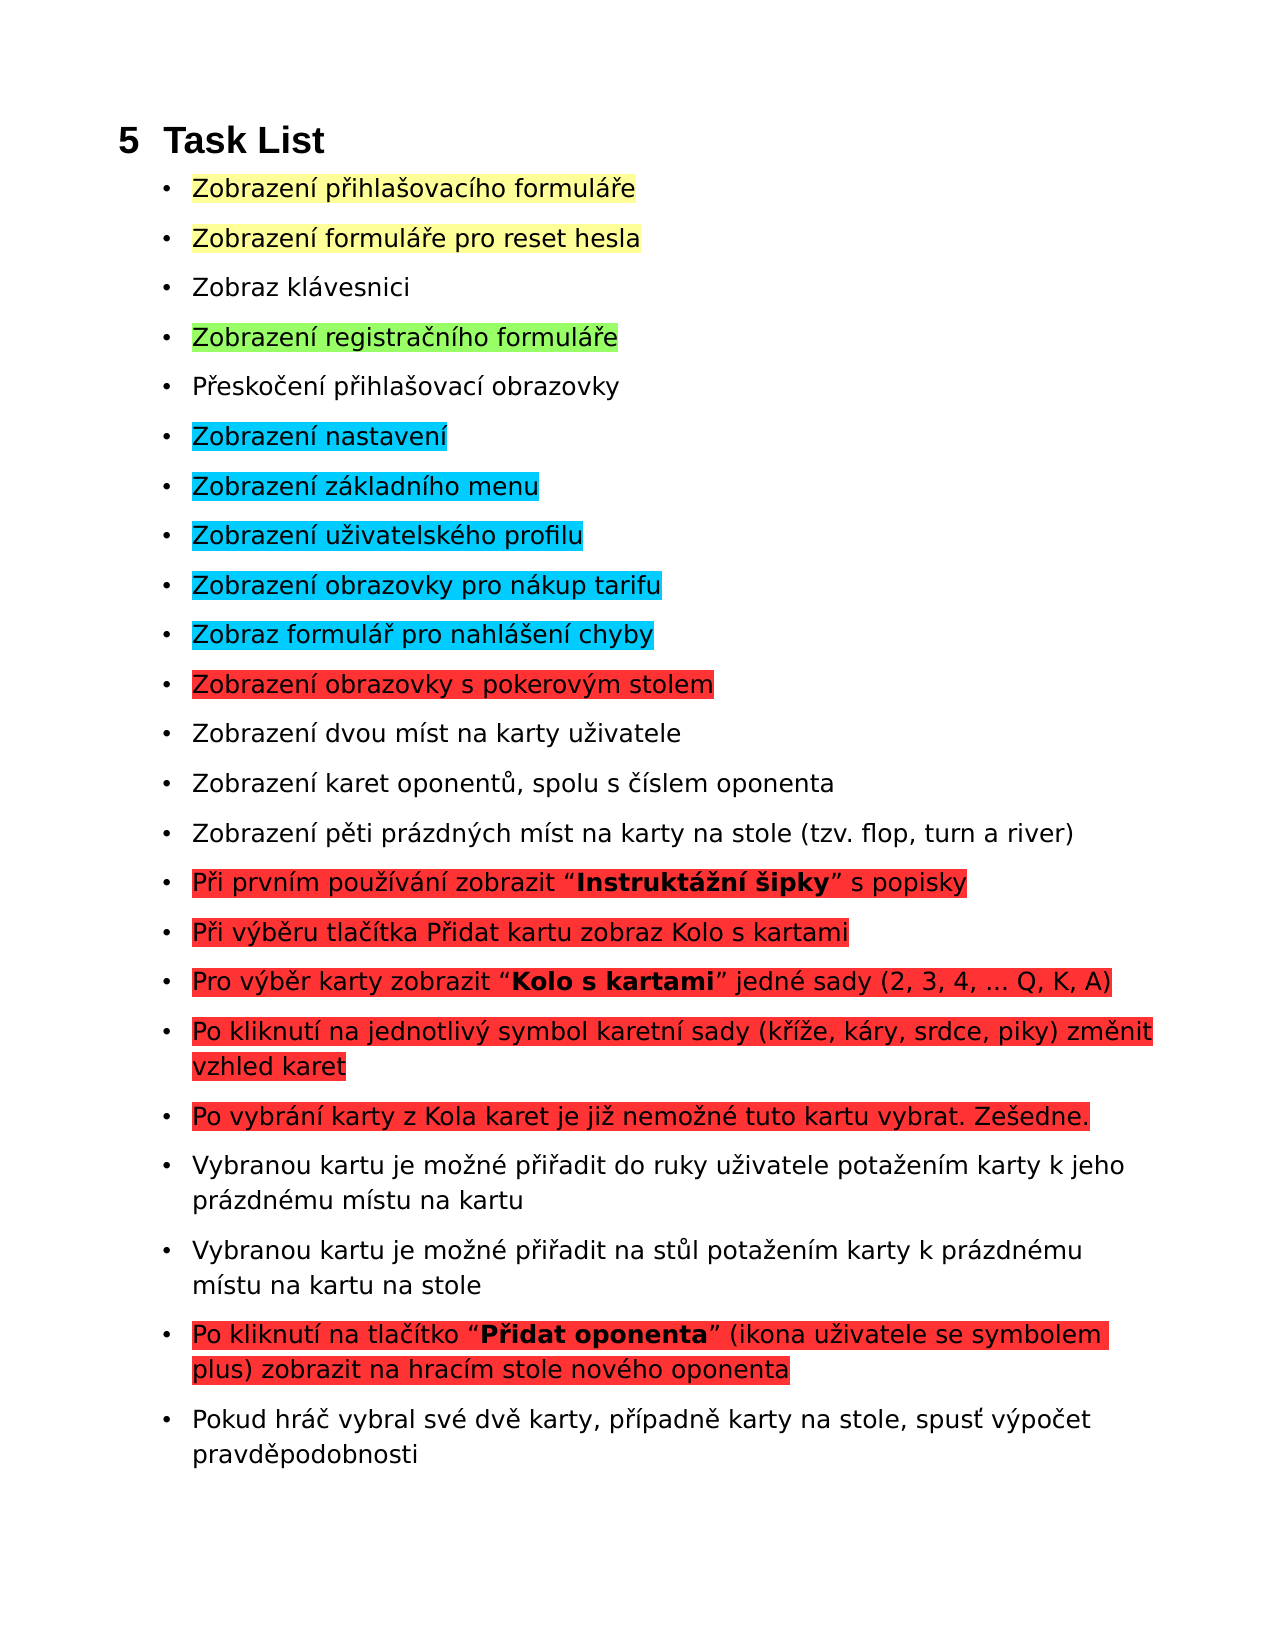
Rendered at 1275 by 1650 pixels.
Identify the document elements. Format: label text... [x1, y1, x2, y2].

list Zobrazení nastavení [162, 422, 1157, 451]
list Zobraz klávesnici [162, 273, 1157, 303]
list Zobrazení karet oponentů, spolu s číslem oponenta [162, 769, 1157, 798]
list Zobrazení registračního formuláře [162, 323, 1157, 352]
list Přeskočení přihlašovací obrazovky [162, 373, 1157, 402]
list Při prvním používání zobrazit “Instruktážní šipky” s popisky [162, 868, 1157, 898]
list Po vybrání karty z Kola karet je již nemožné tuto kartu vybrat. Zešedne. [162, 1102, 1157, 1131]
list Zobrazení obrazovky s pokerovým stolem [162, 670, 1157, 699]
list Pokud hráč vybral své dvě karty, případně karty na stole, spusť výpočet pravděpodobnosti [162, 1405, 1157, 1469]
list Zobrazení uživatelského profilu [162, 521, 1157, 551]
list Zobrazení základního menu [162, 472, 1157, 501]
list Zobrazení formuláře pro reset hesla [162, 224, 1157, 253]
subtitle Task List [118, 118, 1157, 162]
list Po kliknutí na tlačítko “Přidat oponenta” (ikona uživatele se symbolem plus) zobrazit na hracím stole nového oponenta [162, 1321, 1157, 1385]
list Zobraz formulář pro nahlášení chyby [162, 621, 1157, 650]
list Po kliknutí na jednotlivý symbol karetní sady (kříže, káry, srdce, piky) změnit vzhled karet [162, 1017, 1157, 1081]
list Vybranou kartu je možné přiřadit na stůl potažením karty k prázdnému místu na kartu na stole [162, 1236, 1157, 1300]
list Zobrazení dvou míst na karty uživatele [162, 720, 1157, 749]
list Zobrazení obrazovky pro nákup tarifu [162, 571, 1157, 600]
list Při výběru tlačítka Přidat kartu zobraz Kolo s kartami [162, 918, 1157, 947]
list Zobrazení přihlašovacího formuláře [162, 174, 1157, 203]
list Zobrazení pěti prázdných míst na karty na stole (tzv. flop, turn a river) [162, 819, 1157, 848]
list Pro výběr karty zobrazit “Kolo s kartami” jedné sady (2, 3, 4, ... Q, K, A) [162, 968, 1157, 997]
list Vybranou kartu je možné přiřadit do ruky uživatele potažením karty k jeho prázdnému místu na kartu [162, 1151, 1157, 1216]
